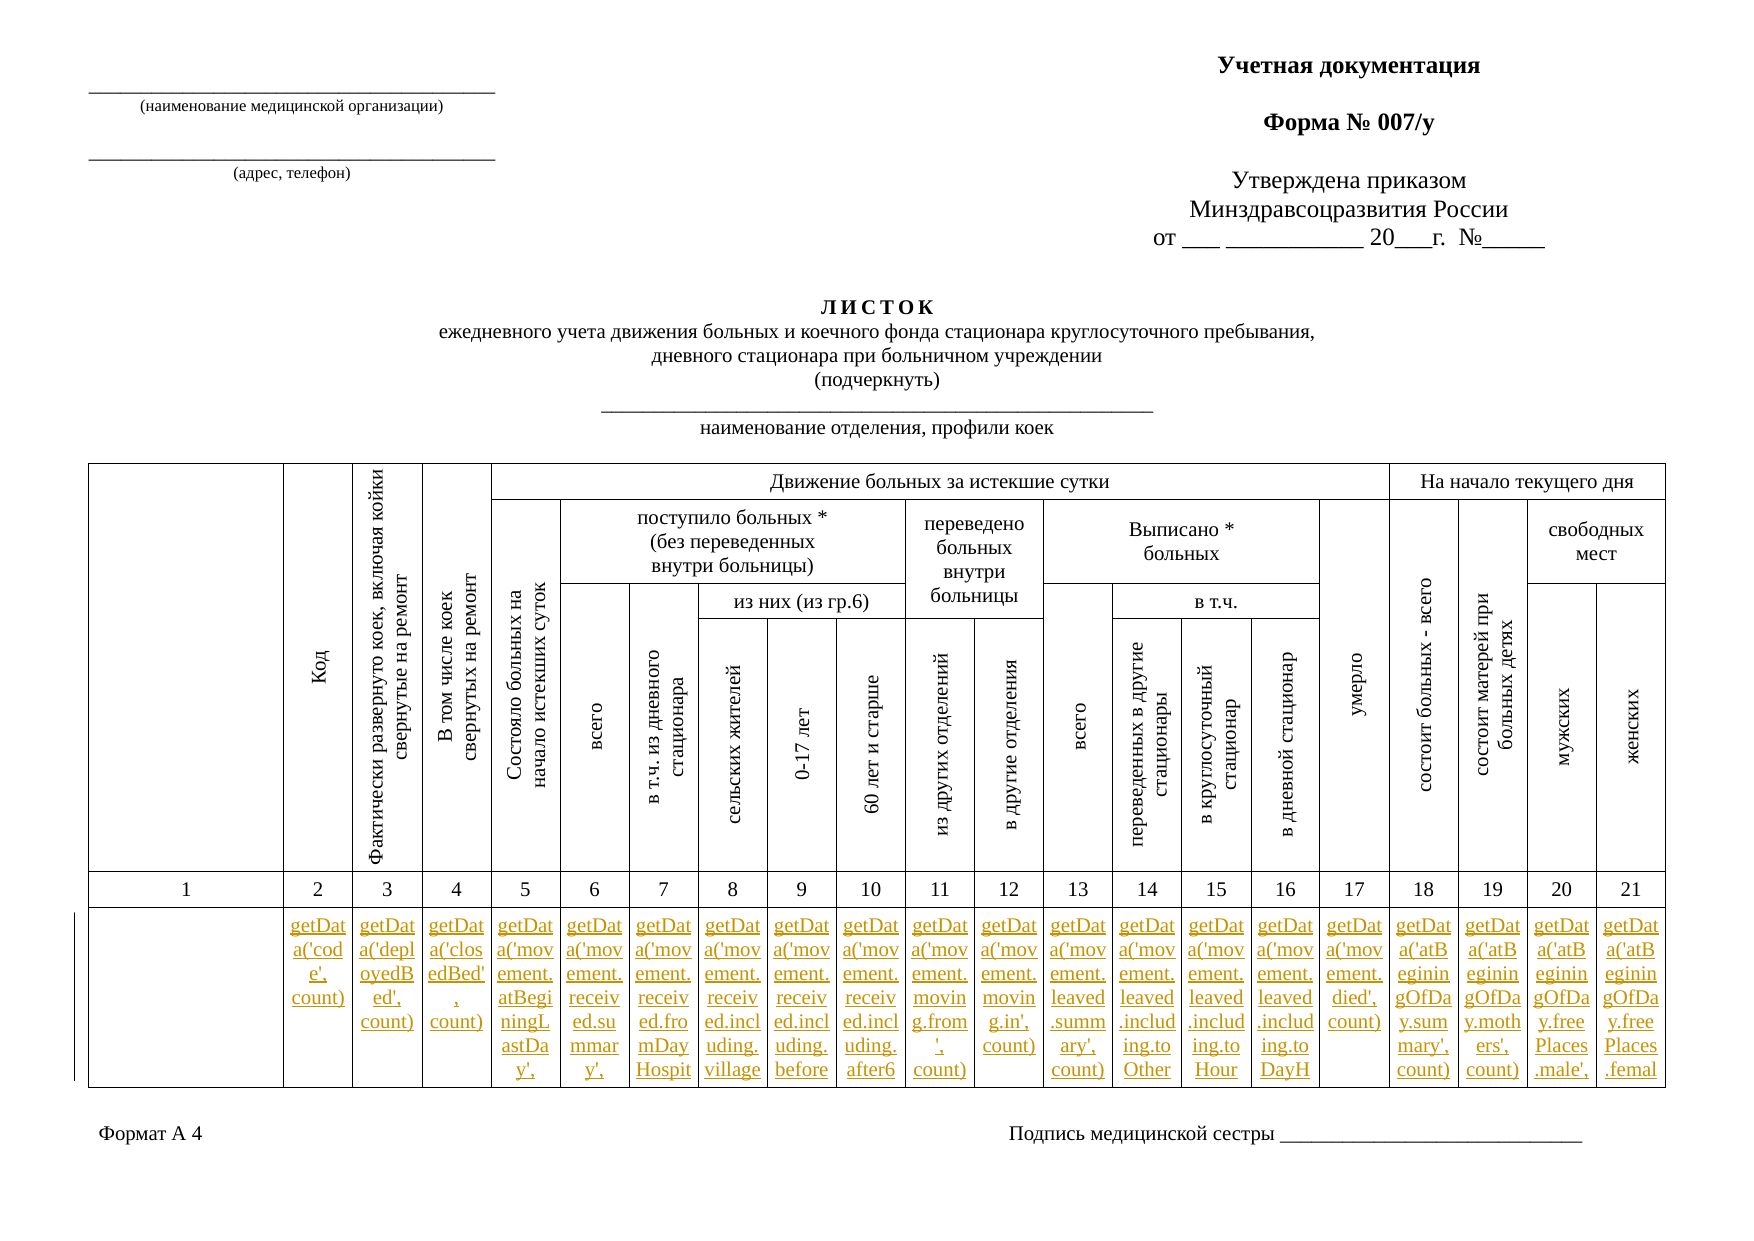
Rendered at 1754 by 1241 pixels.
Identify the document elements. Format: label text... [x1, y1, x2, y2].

text ежедневного учета движения больных и коечного фонда стационара круглосуточного пребывания, [88, 319, 1665, 343]
table_cell умерло [1320, 500, 1389, 871]
table_cell getData('movement.moving.in', count) [975, 908, 1043, 1087]
table_cell getData('movement.received.summary', [561, 908, 629, 1087]
table_header Движение больных за истекшие сутки [492, 464, 1389, 499]
table_cell getData('movement.leaved.including.toDayH [1252, 908, 1319, 1087]
table_cell getData('movement.atBeginingLastDay', [492, 908, 560, 1087]
table_cell 1 [89, 872, 283, 907]
table_cell Состояло больных на начало истекших суток [492, 500, 560, 871]
table_cell 9 [768, 872, 836, 907]
table_cell переведенных в другие стационары [1113, 619, 1181, 871]
table_cell getData('atBeginingOfDay.summary', count) [1390, 908, 1458, 1087]
table_cell getData('movement.died', count) [1320, 908, 1389, 1087]
table_cell 11 [906, 872, 974, 907]
table_cell 17 [1320, 872, 1389, 907]
table_cell getData('movement.leaved.including.toHour [1182, 908, 1251, 1087]
table_cell 5 [492, 872, 560, 907]
table_cell getData('atBeginingOfDay.freePlaces.femal [1597, 908, 1665, 1087]
table_cell 6 [561, 872, 629, 907]
table_cell getData('movement.received.fromDayHospit [630, 908, 698, 1087]
table_cell 15 [1182, 872, 1251, 907]
table_cell getData('closedBed', count) [423, 908, 491, 1087]
table_cell 18 [1390, 872, 1458, 907]
table_cell getData('movement.leaved.including.toOther [1113, 908, 1181, 1087]
table_cell переведено больных внутри больницы [906, 500, 1043, 618]
table_cell свободных мест [1528, 500, 1665, 583]
table_cell из других отделений [906, 619, 974, 871]
table_cell 2 [284, 872, 352, 907]
table_cell 13 [1044, 872, 1112, 907]
table_cell женских [1597, 584, 1665, 871]
table_cell 60 лет и старше [837, 619, 905, 871]
table_cell состоит больных - всего [1390, 500, 1458, 871]
table_cell 0-17 лет [768, 619, 836, 871]
table_cell getData('movement.moving.from', count) [906, 908, 974, 1087]
table_cell Выписано * больных [1044, 500, 1319, 583]
table_cell 21 [1597, 872, 1665, 907]
table_cell сельских жителей [699, 619, 767, 871]
table_cell в дневной стационар [1252, 619, 1319, 871]
table_cell из них (из гр.6) [699, 584, 905, 618]
table_cell в т.ч. [1113, 584, 1319, 618]
table_cell getData('code', count) [284, 908, 352, 1087]
table_cell 12 [975, 872, 1043, 907]
text (подчеркнуть) [88, 367, 1665, 391]
table_cell 3 [353, 872, 422, 907]
table_cell getData('deployedBed', count) [353, 908, 422, 1087]
table_header [89, 464, 283, 871]
table_cell getData('movement.received.including.after6 [837, 908, 905, 1087]
table_cell 7 [630, 872, 698, 907]
table_cell getData('atBeginingOfDay.freePlaces.male', [1528, 908, 1596, 1087]
text дневного стационара при больничном учреждении [88, 343, 1665, 367]
table_cell состоит матерей при больных детях [1459, 500, 1527, 871]
table_cell getData('movement.received.including.village [699, 908, 767, 1087]
table_header Фактически развернуто коек, включая койки свернутые на ремонт [353, 464, 422, 871]
table_cell 16 [1252, 872, 1319, 907]
table_cell 19 [1459, 872, 1527, 907]
table_cell поступило больных * (без переведенных внутри больницы) [561, 500, 905, 583]
table_cell в круглосуточный стационар [1182, 619, 1251, 871]
text ЛИСТОК [88, 295, 1665, 319]
table_cell [89, 908, 283, 1087]
table_cell в т.ч. из дневного стационара [630, 584, 698, 871]
table_header В том числе коек свернутых на ремонт [423, 464, 491, 871]
table_cell всего [561, 584, 629, 871]
table_cell getData('movement.leaved.summary', count) [1044, 908, 1112, 1087]
text наименование отделения, профили коек [88, 415, 1665, 439]
table_cell getData('atBeginingOfDay.mothers', count) [1459, 908, 1527, 1087]
table_header Код [284, 464, 352, 871]
table_cell мужских [1528, 584, 1596, 871]
table_cell 14 [1113, 872, 1181, 907]
text _____________________________________________________ [88, 391, 1665, 415]
table_cell 8 [699, 872, 767, 907]
table_cell в другие отделения [975, 619, 1043, 871]
table_cell 20 [1528, 872, 1596, 907]
table_cell 10 [837, 872, 905, 907]
table_header На начало текущего дня [1390, 464, 1665, 499]
table_cell 4 [423, 872, 491, 907]
table_cell getData('movement.received.including.before [768, 908, 836, 1087]
table_cell всего [1044, 584, 1112, 871]
